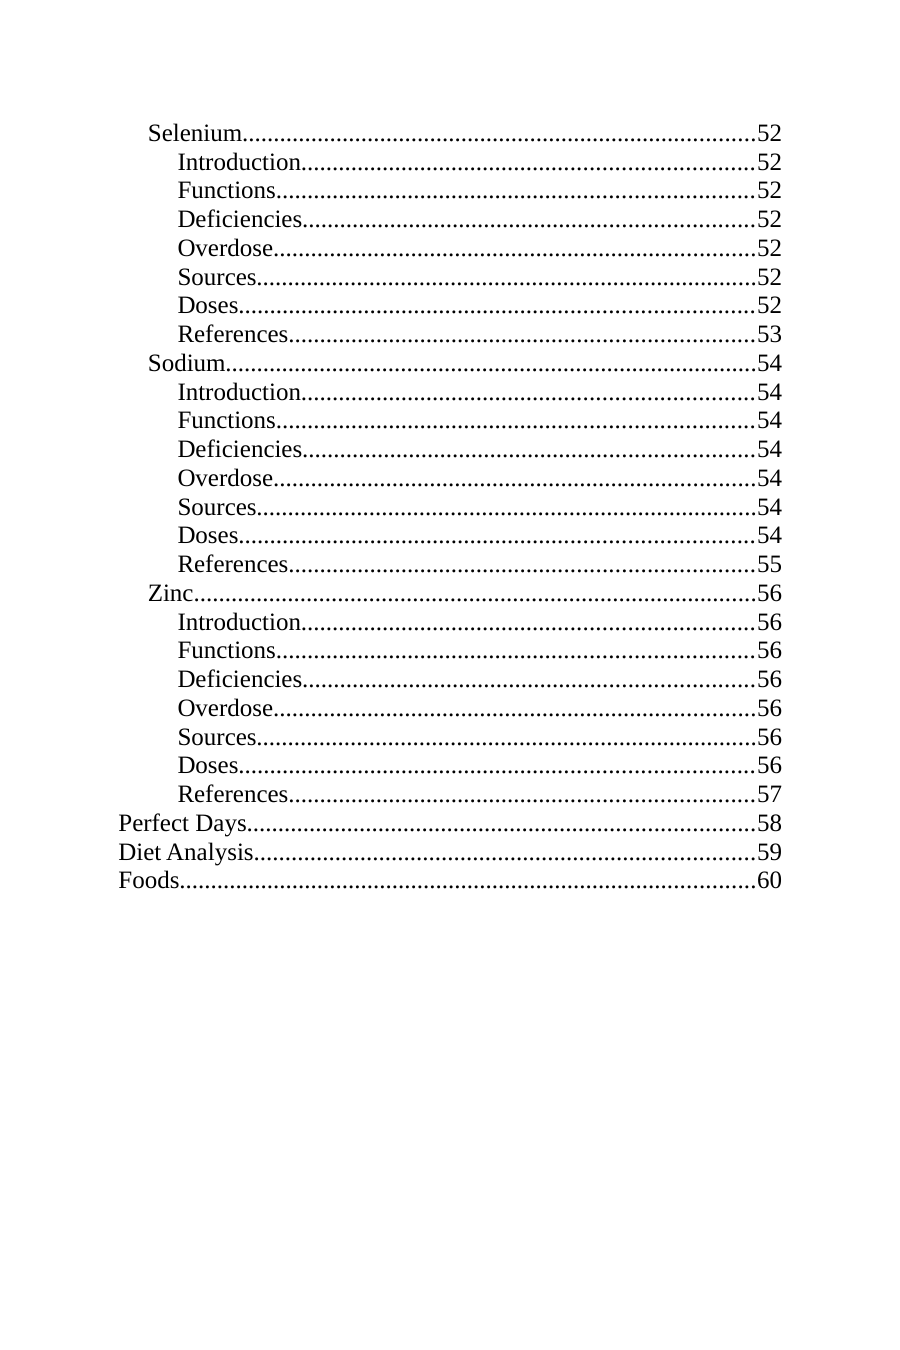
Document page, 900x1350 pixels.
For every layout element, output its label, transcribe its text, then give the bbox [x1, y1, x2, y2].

text Doses 56 [177, 751, 782, 779]
text Introduction 56 [177, 607, 782, 636]
text Overdose 56 [177, 693, 782, 722]
text Perfect Days 58 [118, 808, 782, 837]
text References 55 [177, 549, 782, 578]
text Sources 54 [177, 492, 782, 521]
text Introduction 54 [177, 377, 782, 406]
text Doses 52 [177, 291, 782, 319]
text Overdose 54 [177, 463, 782, 492]
text Doses 54 [177, 521, 782, 549]
text Diet Analysis 59 [118, 837, 782, 866]
text Selenium 52 [148, 118, 782, 147]
text Zinc 56 [148, 578, 782, 607]
text Sodium 54 [148, 348, 782, 377]
text References 53 [177, 319, 782, 348]
text Overdose 52 [177, 233, 782, 262]
text Sources 52 [177, 262, 782, 291]
text Deficiencies 52 [177, 204, 782, 233]
text Deficiencies 56 [177, 664, 782, 693]
text Sources 56 [177, 722, 782, 751]
text Deficiencies 54 [177, 434, 782, 463]
text Functions 52 [177, 176, 782, 204]
text Introduction 52 [177, 147, 782, 176]
text Functions 56 [177, 636, 782, 664]
text Functions 54 [177, 406, 782, 434]
text References 57 [177, 779, 782, 808]
text Foods 60 [118, 866, 782, 894]
